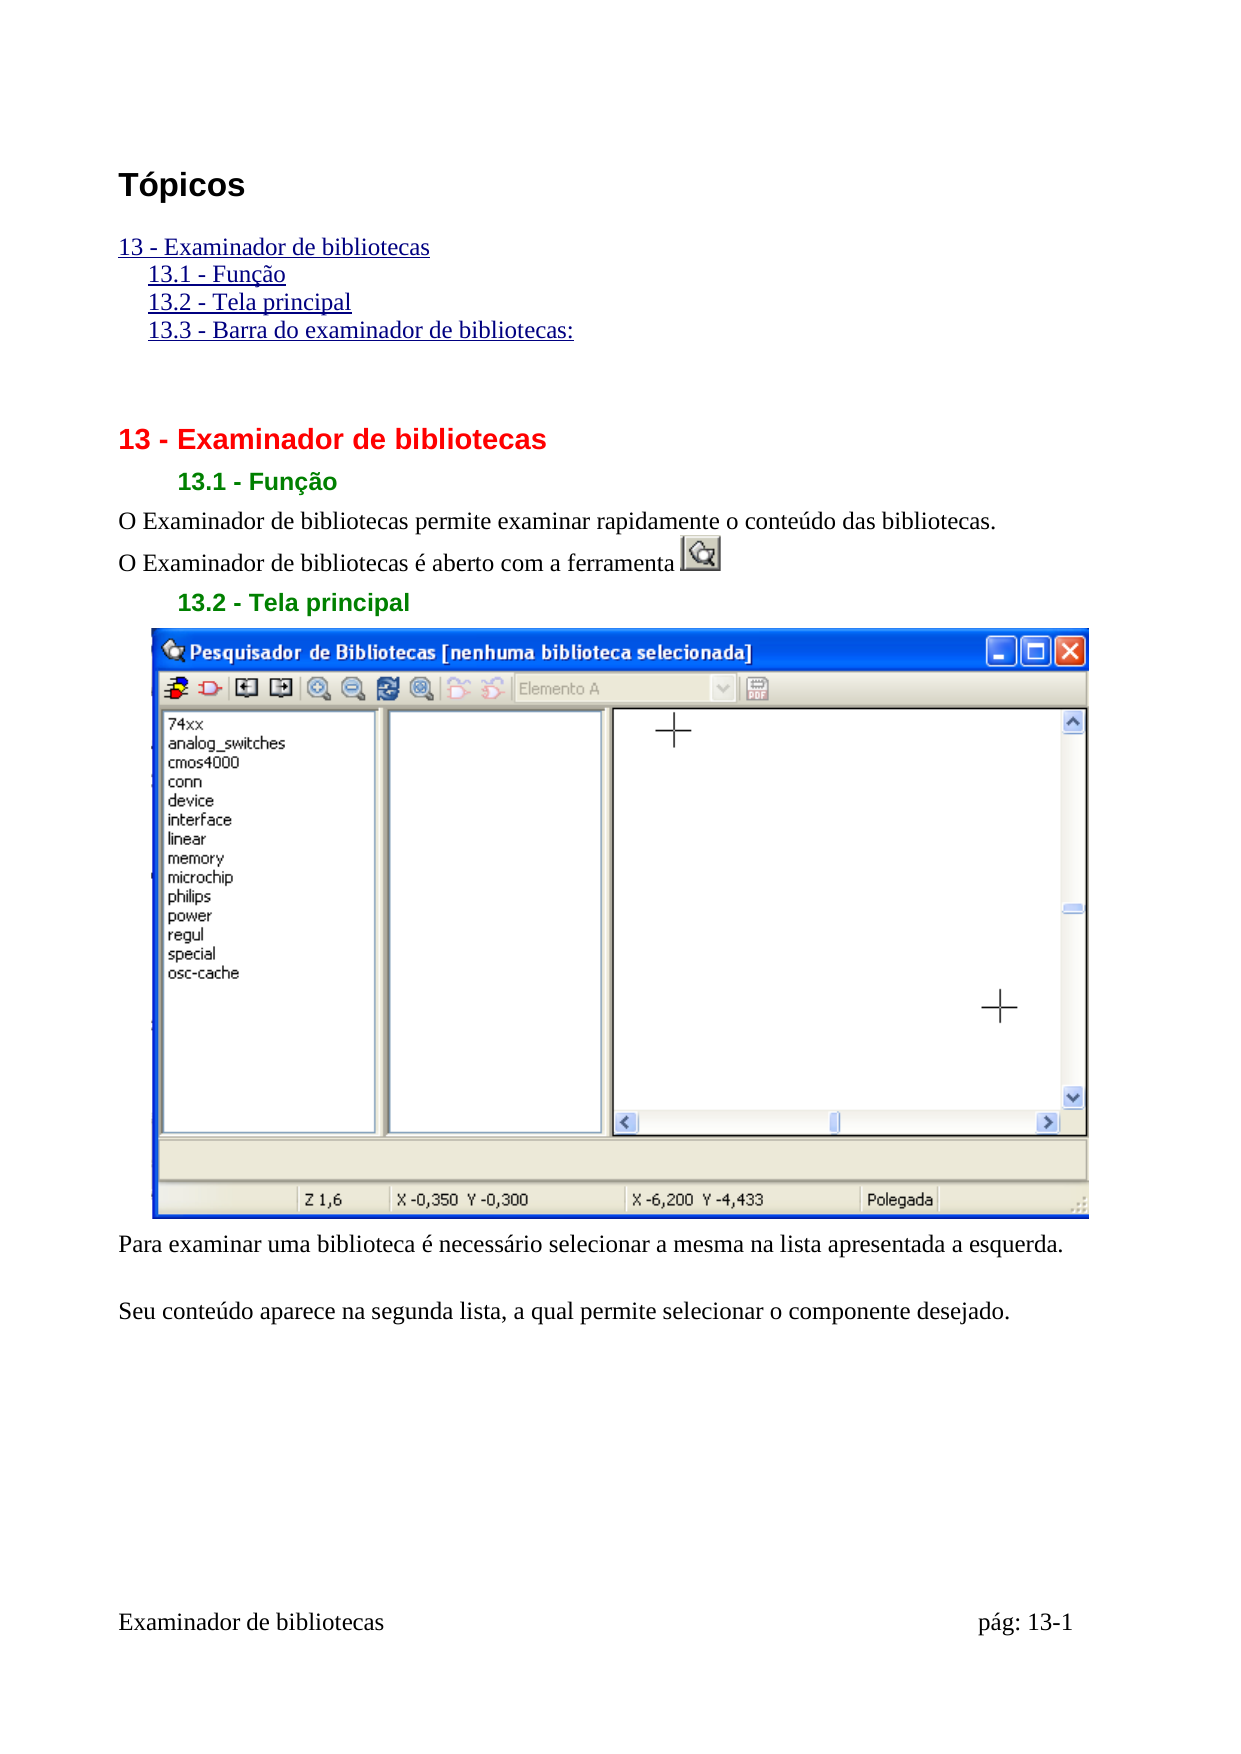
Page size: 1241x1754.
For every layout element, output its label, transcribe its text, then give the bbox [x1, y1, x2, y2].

text 13 - Examinador de bibliotecas [118, 233, 1122, 261]
subtitle Examinador de bibliotecas [118, 423, 1122, 456]
subtitle Função [177, 468, 1122, 496]
text Para examinar uma biblioteca é necessário selecionar a mesma na lista apresentada a esquerda. [118, 1230, 1122, 1258]
text O Examinador de bibliotecas é aberto com a ferramenta [118, 535, 1122, 576]
text 13.2 - Tela principal [148, 288, 1122, 316]
subtitle Tópicos [118, 166, 1122, 203]
text 13.1 - Função [148, 261, 1122, 288]
picture [680, 535, 721, 571]
subtitle Tela principal [177, 588, 1122, 616]
picture [151, 628, 1089, 1219]
text 13.3 - Barra do examinador de bibliotecas: [148, 316, 1122, 344]
text Seu conteúdo aparece na segunda lista, a qual permite selecionar o componente desejado. [118, 1297, 1122, 1325]
text O Examinador de bibliotecas permite examinar rapidamente o conteúdo das bibliotecas. [118, 507, 1122, 535]
